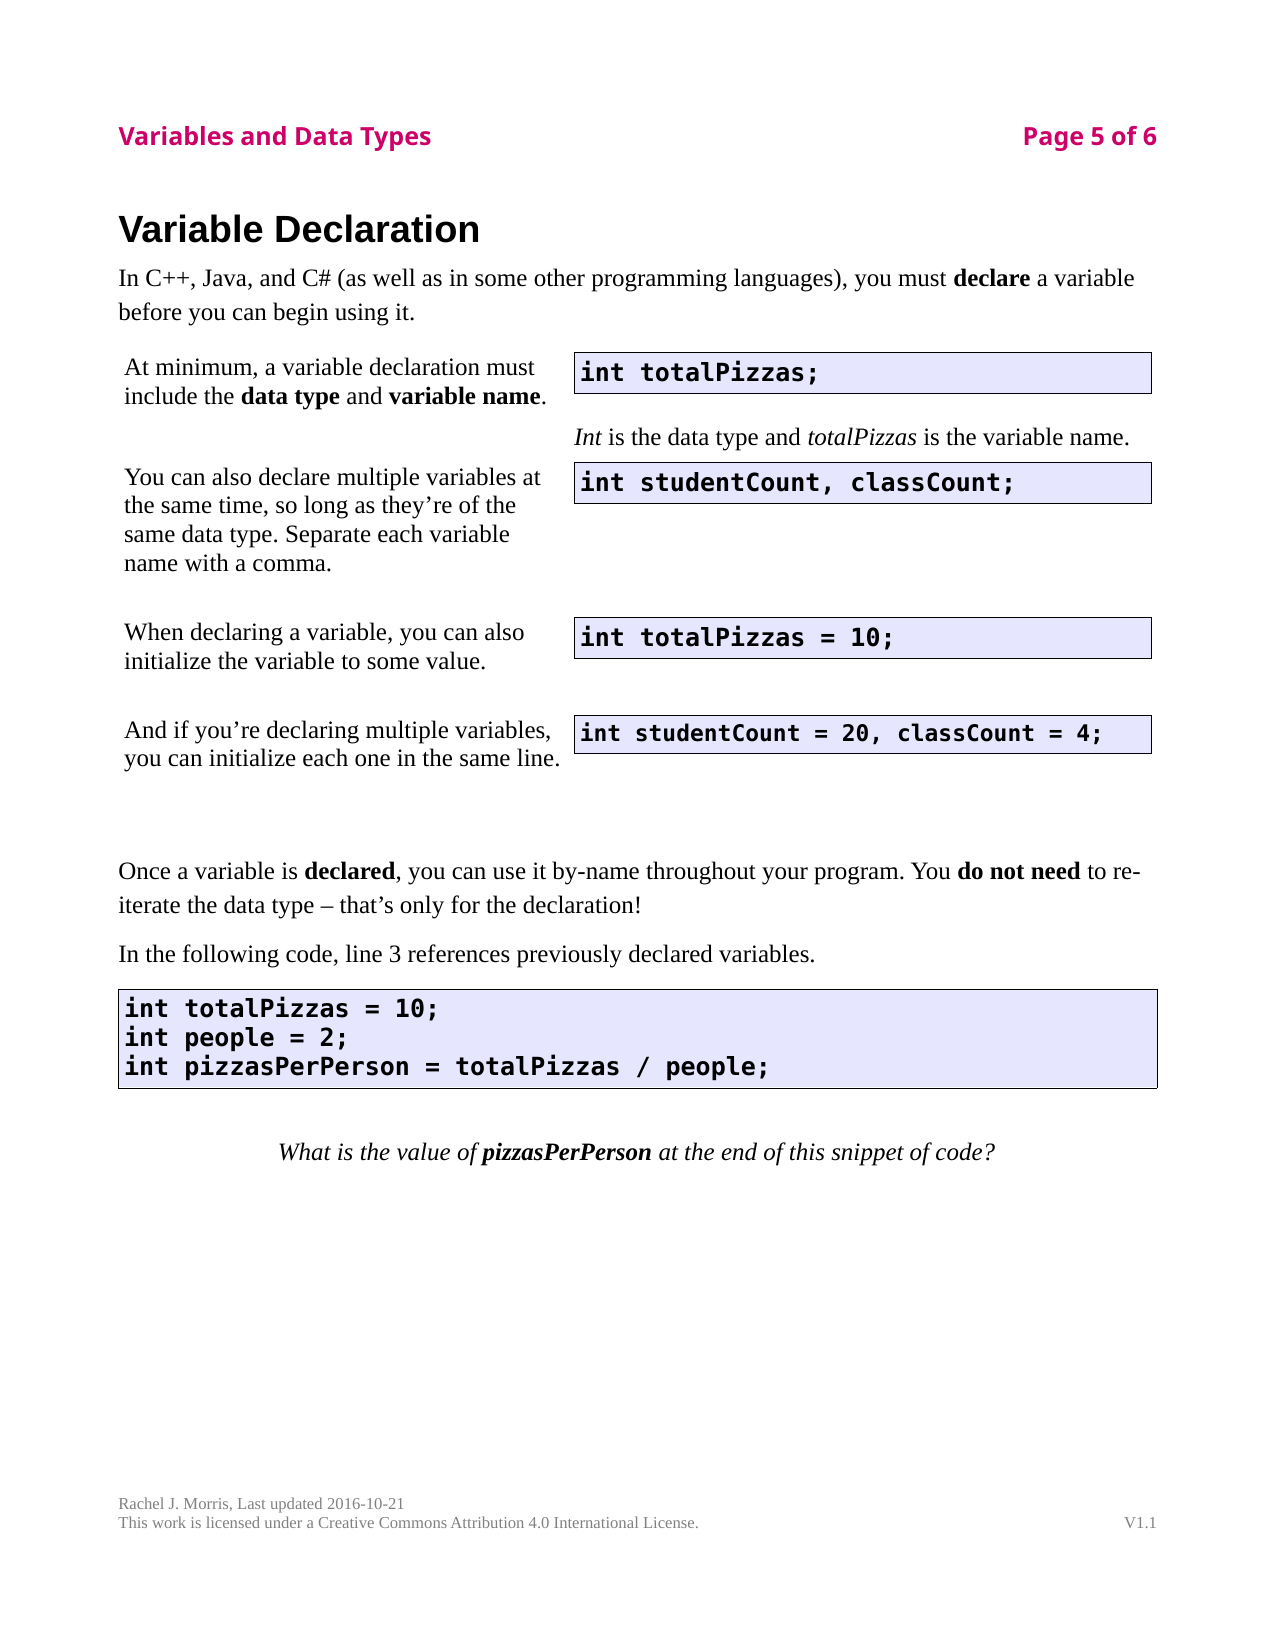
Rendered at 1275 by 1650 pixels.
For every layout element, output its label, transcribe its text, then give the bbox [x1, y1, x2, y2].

table_header int studentCount = 20, classCount = 4; [575, 716, 1151, 753]
subtitle Variable Declaration [118, 207, 1157, 250]
table_cell And if you’re declaring multiple variables, you can initialize each one in the same line. [118, 709, 568, 807]
table_header Int is the data type and totalPizzas is the variable name. [568, 346, 1157, 456]
text In C++, Java, and C# (as well as in some other programming languages), you must declare a variable before you can begin using it. [118, 263, 1157, 326]
text What is the value of pizzasPerPerson at the end of this snippet of code? [118, 1137, 1157, 1165]
table_header int studentCount, classCount; [575, 463, 1151, 503]
table_header int totalPizzas = 10; int people = 2; int pizzasPerPerson = totalPizzas / people; [119, 990, 1157, 1087]
table_header int totalPizzas; [575, 353, 1151, 393]
table_cell [568, 611, 1157, 709]
table_cell When declaring a variable, you can also initialize the variable to some value. [118, 611, 568, 709]
table_cell You can also declare multiple variables at the same time, so long as they’re of the same data type. Separate each variable name with a comma. [118, 456, 568, 611]
table_header At minimum, a variable declaration must include the data type and variable name. [118, 346, 568, 456]
table_cell [568, 456, 1157, 611]
table_header int totalPizzas = 10; [575, 618, 1151, 658]
text In the following code, line 3 references previously declared variables. [118, 939, 1157, 968]
text Once a variable is declared, you can use it by-name throughout your program. You do not need to re-iterate the data type – that’s only for the declaration! [118, 856, 1157, 919]
table_cell [568, 709, 1157, 807]
